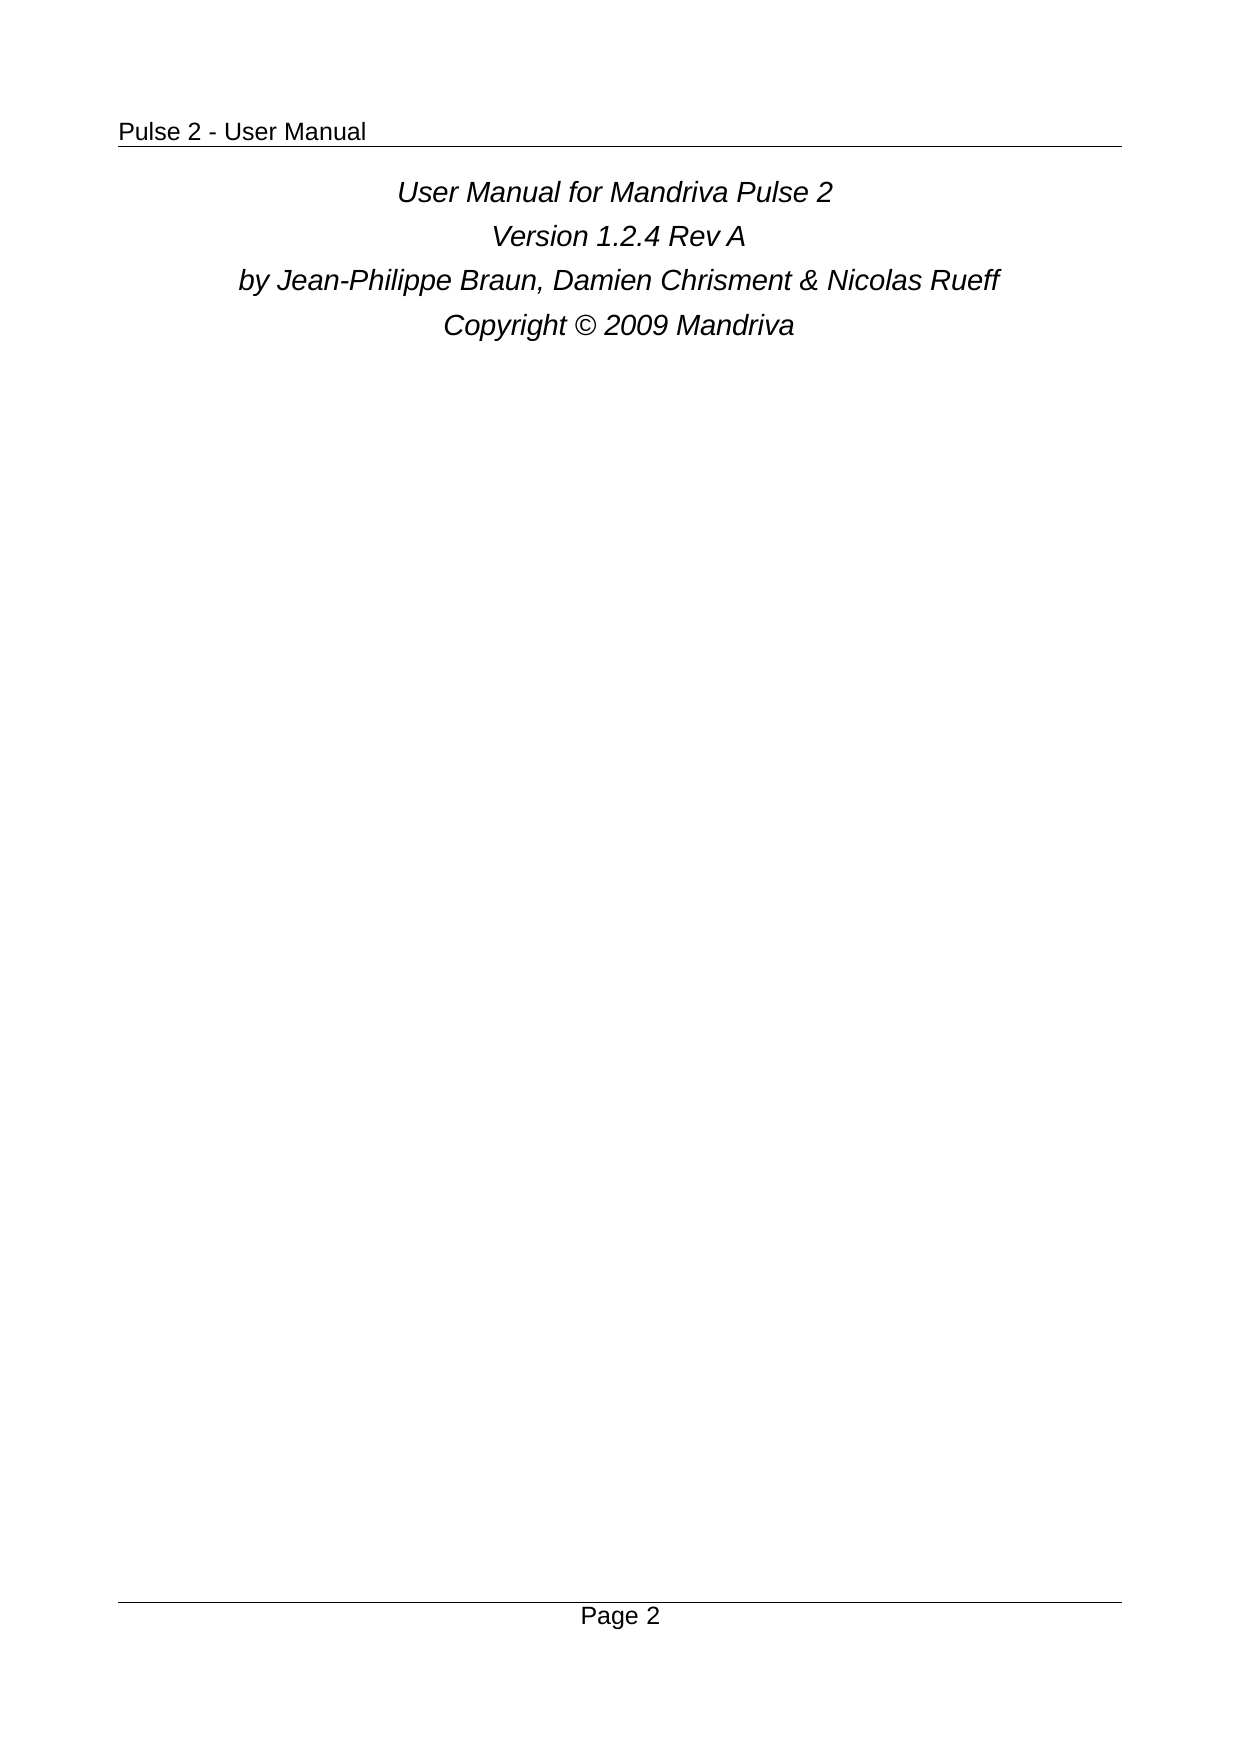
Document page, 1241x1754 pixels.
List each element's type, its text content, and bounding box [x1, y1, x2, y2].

text by Jean-Philippe Braun, Damien Chrisment & Nicolas Rueff [118, 264, 1122, 297]
text Version 1.2.4 Rev A [118, 220, 1122, 252]
text User Manual for Mandriva Pulse 2 [118, 176, 1122, 208]
text Copyright © 2009 Mandriva [118, 308, 1122, 341]
